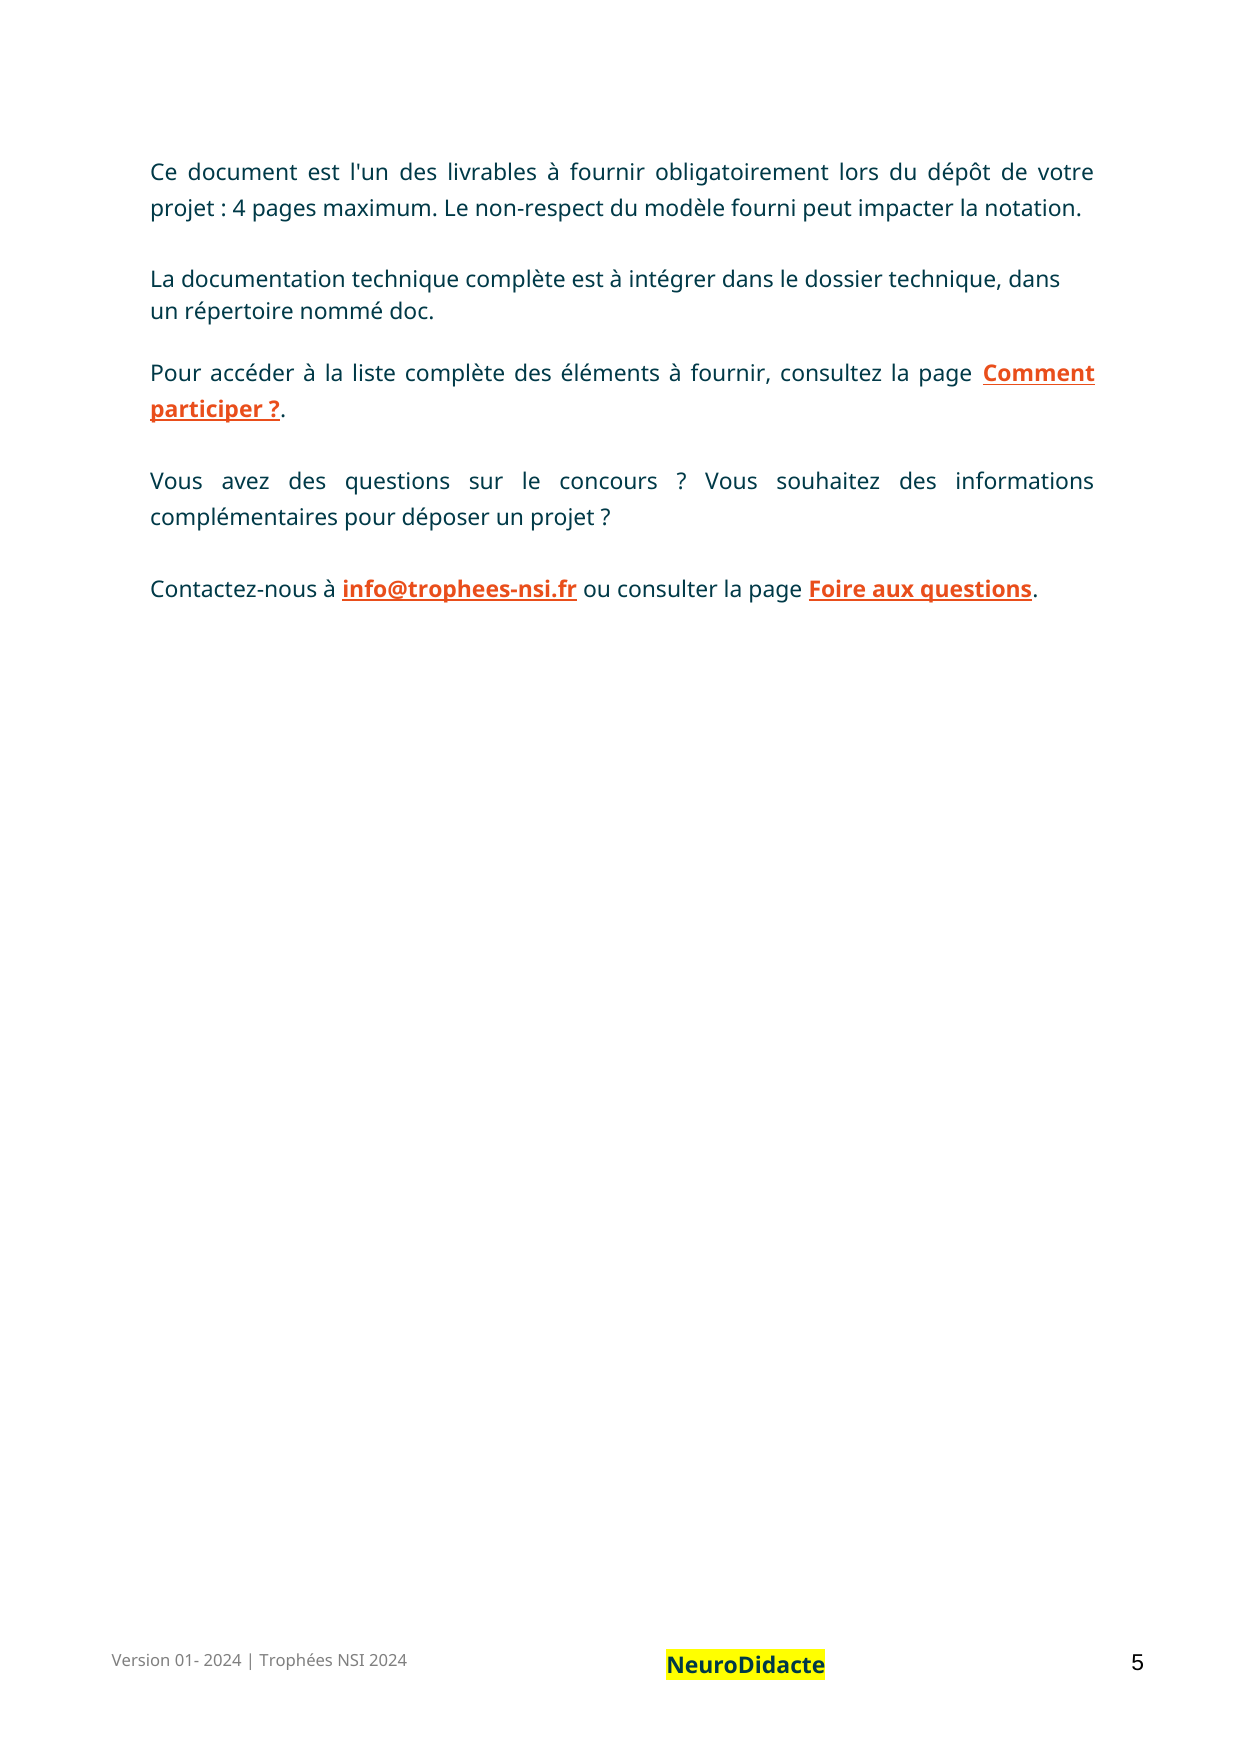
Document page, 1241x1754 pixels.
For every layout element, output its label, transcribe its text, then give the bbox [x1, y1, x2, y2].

text Ce document est l'un des livrables à fournir obligatoirement lors du dépôt de votre projet : 4 pages maximum. Le non-respect du modèle fourni peut impacter la notation. [150, 156, 1095, 223]
text Contactez-nous à info@trophees-nsi.fr ou consulter la page Foire aux questions. [150, 573, 1095, 604]
text Pour accéder à la liste complète des éléments à fournir, consultez la page Comment participer ?. [150, 357, 1095, 424]
text Vous avez des questions sur le concours ? Vous souhaitez des informations complémentaires pour déposer un projet ? [150, 465, 1095, 532]
text La documentation technique complète est à intégrer dans le dossier technique, dans un répertoire nommé doc. [150, 263, 1090, 326]
